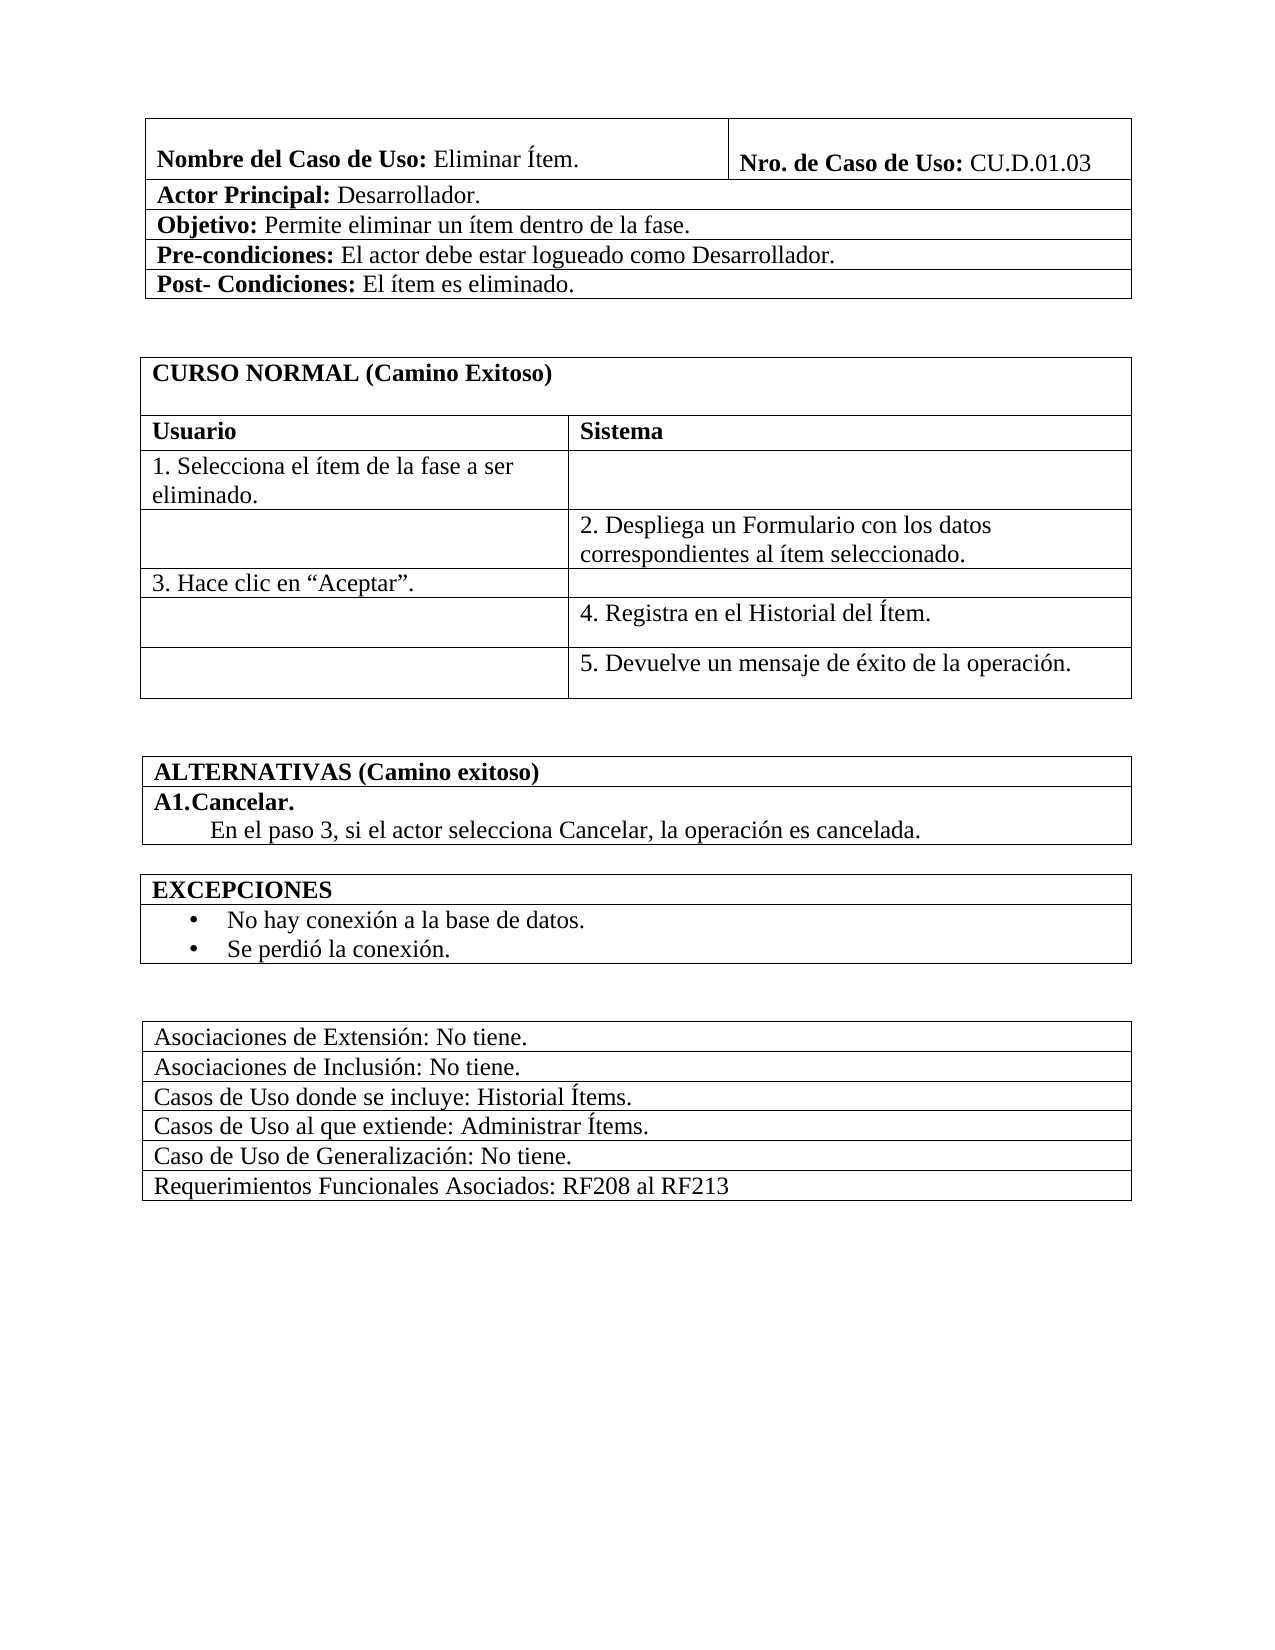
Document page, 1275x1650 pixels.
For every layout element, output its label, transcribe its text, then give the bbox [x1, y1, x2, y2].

table_cell 4. Registra en el Historial del Ítem. [569, 598, 1131, 647]
table_cell 1. Selecciona el ítem de la fase a ser eliminado. [141, 451, 568, 509]
table_header Asociaciones de Extensión: No tiene. [143, 1022, 1131, 1051]
table_header Nombre del Caso de Uso: Eliminar Ítem. [146, 119, 728, 179]
table_header CURSO NORMAL (Camino Exitoso) [141, 358, 1131, 415]
table_cell Casos de Uso donde se incluye: Historial Ítems. [143, 1082, 1131, 1110]
table_cell 2. Despliega un Formulario con los datos correspondientes al ítem seleccionado. [569, 510, 1131, 567]
table_cell [569, 569, 1131, 597]
table_cell No hay conexión a la base de datos. Se perdió la conexión. [141, 905, 1131, 962]
table_cell [141, 648, 568, 697]
table_header ALTERNATIVAS (Camino exitoso) [143, 757, 1131, 786]
table_cell 5. Devuelve un mensaje de éxito de la operación. [569, 648, 1131, 697]
table_cell [569, 451, 1131, 509]
table_cell Asociaciones de Inclusión: No tiene. [143, 1052, 1131, 1081]
table_cell [141, 598, 568, 647]
table_cell 3. Hace clic en “Aceptar”. [141, 569, 568, 597]
table_cell Usuario [141, 416, 568, 450]
table_cell Caso de Uso de Generalización: No tiene. [143, 1141, 1131, 1170]
table_cell Requerimientos Funcionales Asociados: RF208 al RF213 [143, 1171, 1131, 1200]
table_cell Cancelar. En el paso 3, si el actor selecciona Cancelar, la operación es cancelada. [143, 787, 1131, 844]
table_header EXCEPCIONES [141, 875, 1131, 904]
table_cell Post- Condiciones: El ítem es eliminado. [146, 270, 1131, 298]
table_cell [141, 510, 568, 567]
table_cell Objetivo: Permite eliminar un ítem dentro de la fase. [146, 210, 1131, 239]
table_cell Pre-condiciones: El actor debe estar logueado como Desarrollador. [146, 240, 1131, 268]
table_cell Actor Principal: Desarrollador. [146, 180, 1131, 209]
table_header Nro. de Caso de Uso: CU.D.01.03 [729, 119, 1131, 179]
table_cell Sistema [569, 416, 1131, 450]
table_cell Casos de Uso al que extiende: Administrar Ítems. [143, 1111, 1131, 1140]
